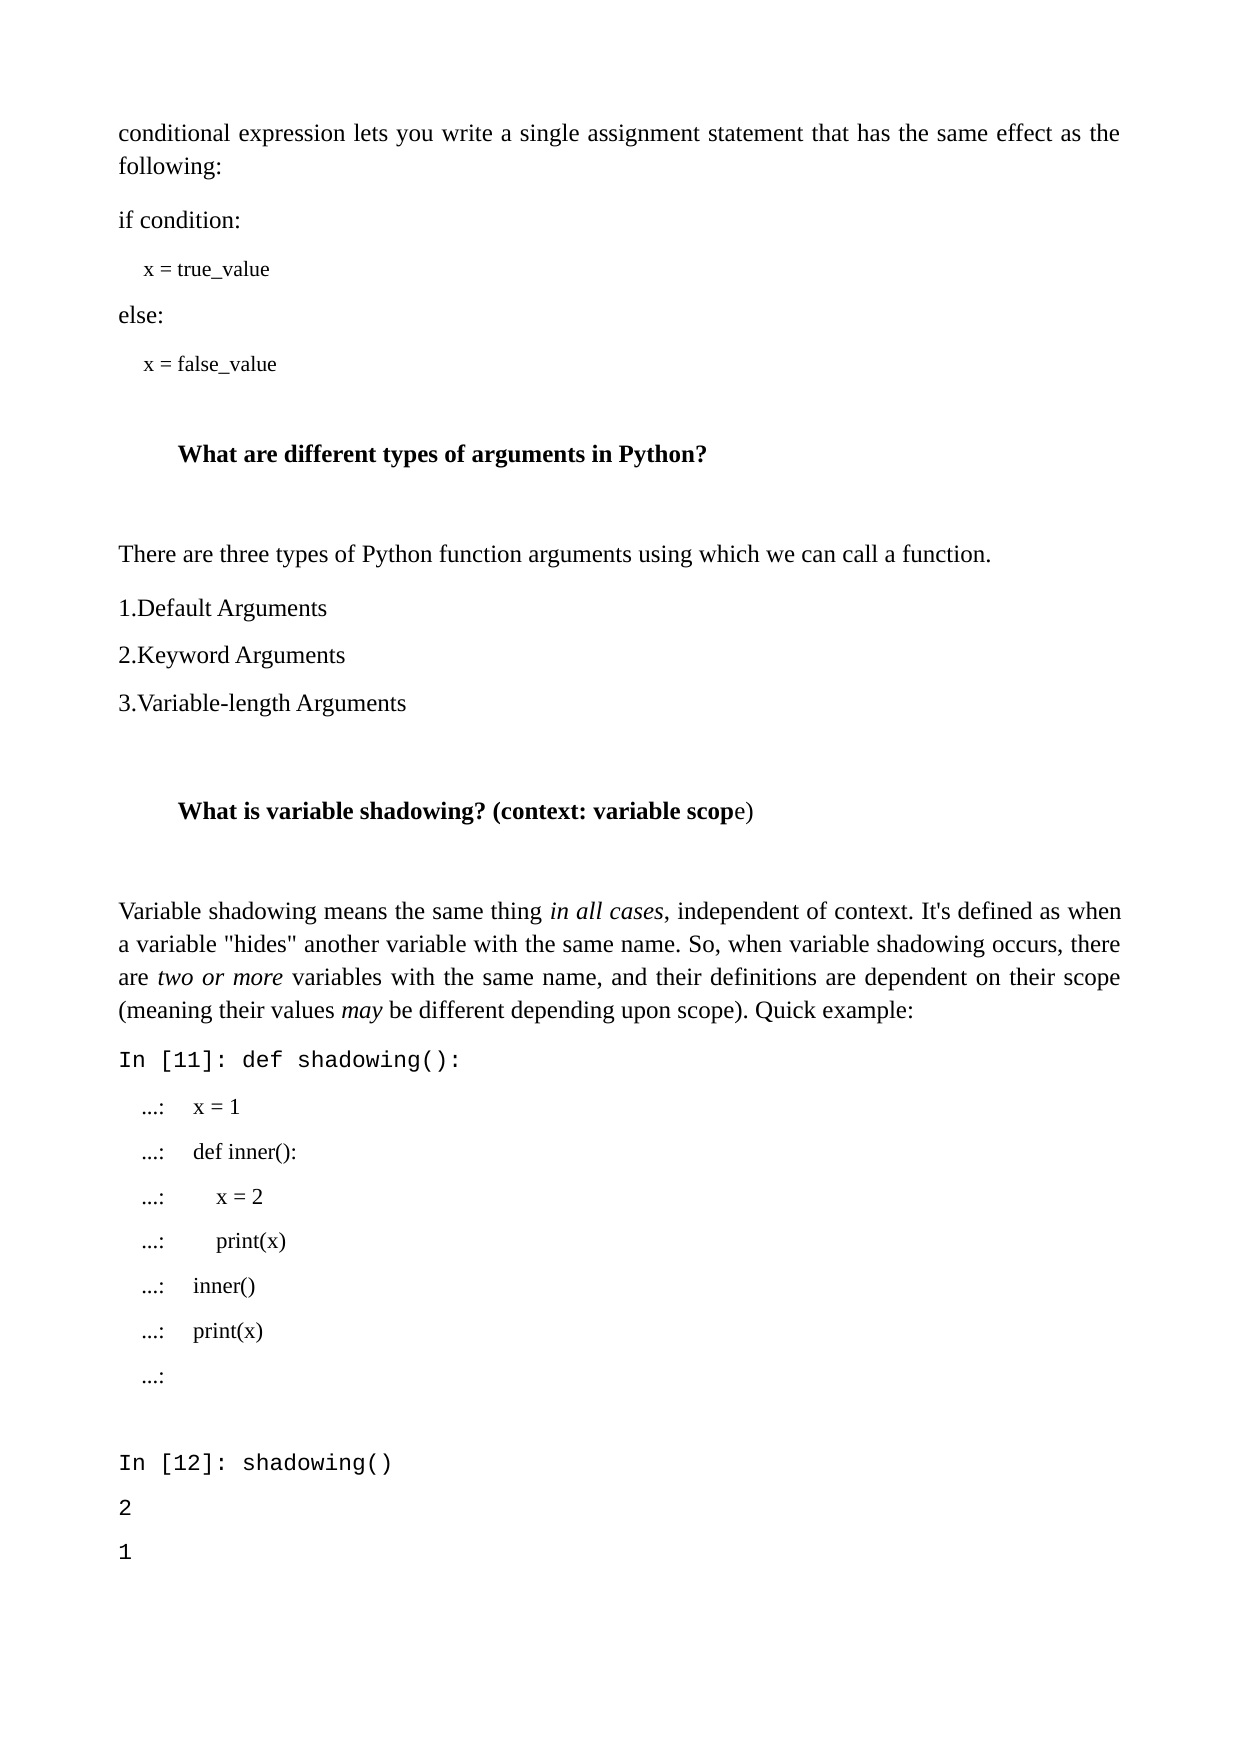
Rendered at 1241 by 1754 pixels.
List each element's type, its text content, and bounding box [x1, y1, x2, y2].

text ...: x = 1 [118, 1093, 1122, 1119]
text There are three types of Python function arguments using which we can call a function. [118, 539, 1122, 567]
text ...: x = 2 [118, 1183, 1122, 1209]
list Default Arguments [118, 593, 1122, 622]
text 2 [118, 1496, 1122, 1522]
text 1 [118, 1540, 1122, 1566]
text if condition: [118, 205, 1122, 234]
text ...: inner() [118, 1272, 1122, 1299]
text ...: def inner(): [118, 1138, 1122, 1164]
text In [12]: shadowing() [118, 1452, 1122, 1477]
text conditional expression lets you write a single assignment statement that has the same effect as the following: [118, 118, 1122, 180]
text What is variable shadowing? (context: variable scope) [177, 796, 1063, 825]
text ...: [118, 1362, 1122, 1388]
text What are different types of arguments in Python? [177, 439, 1063, 468]
text Variable shadowing means the same thing in all cases, independent of context. It's defined as when a variable "hides" another variable with the same name. So, when variable shadowing occurs, there are two or more variables with the same name, and their definitions are dependent on their scope (meaning their values may be different depending upon scope). Quick example: [118, 896, 1122, 1023]
list Keyword Arguments [118, 640, 1122, 669]
text ...: print(x) [118, 1228, 1122, 1254]
text In [11]: def shadowing(): [118, 1049, 1122, 1075]
text else: [118, 300, 1122, 329]
text x = false_value [118, 348, 1122, 377]
list Variable-length Arguments [118, 688, 1122, 717]
text x = true_value [118, 253, 1122, 282]
text ...: print(x) [118, 1317, 1122, 1343]
